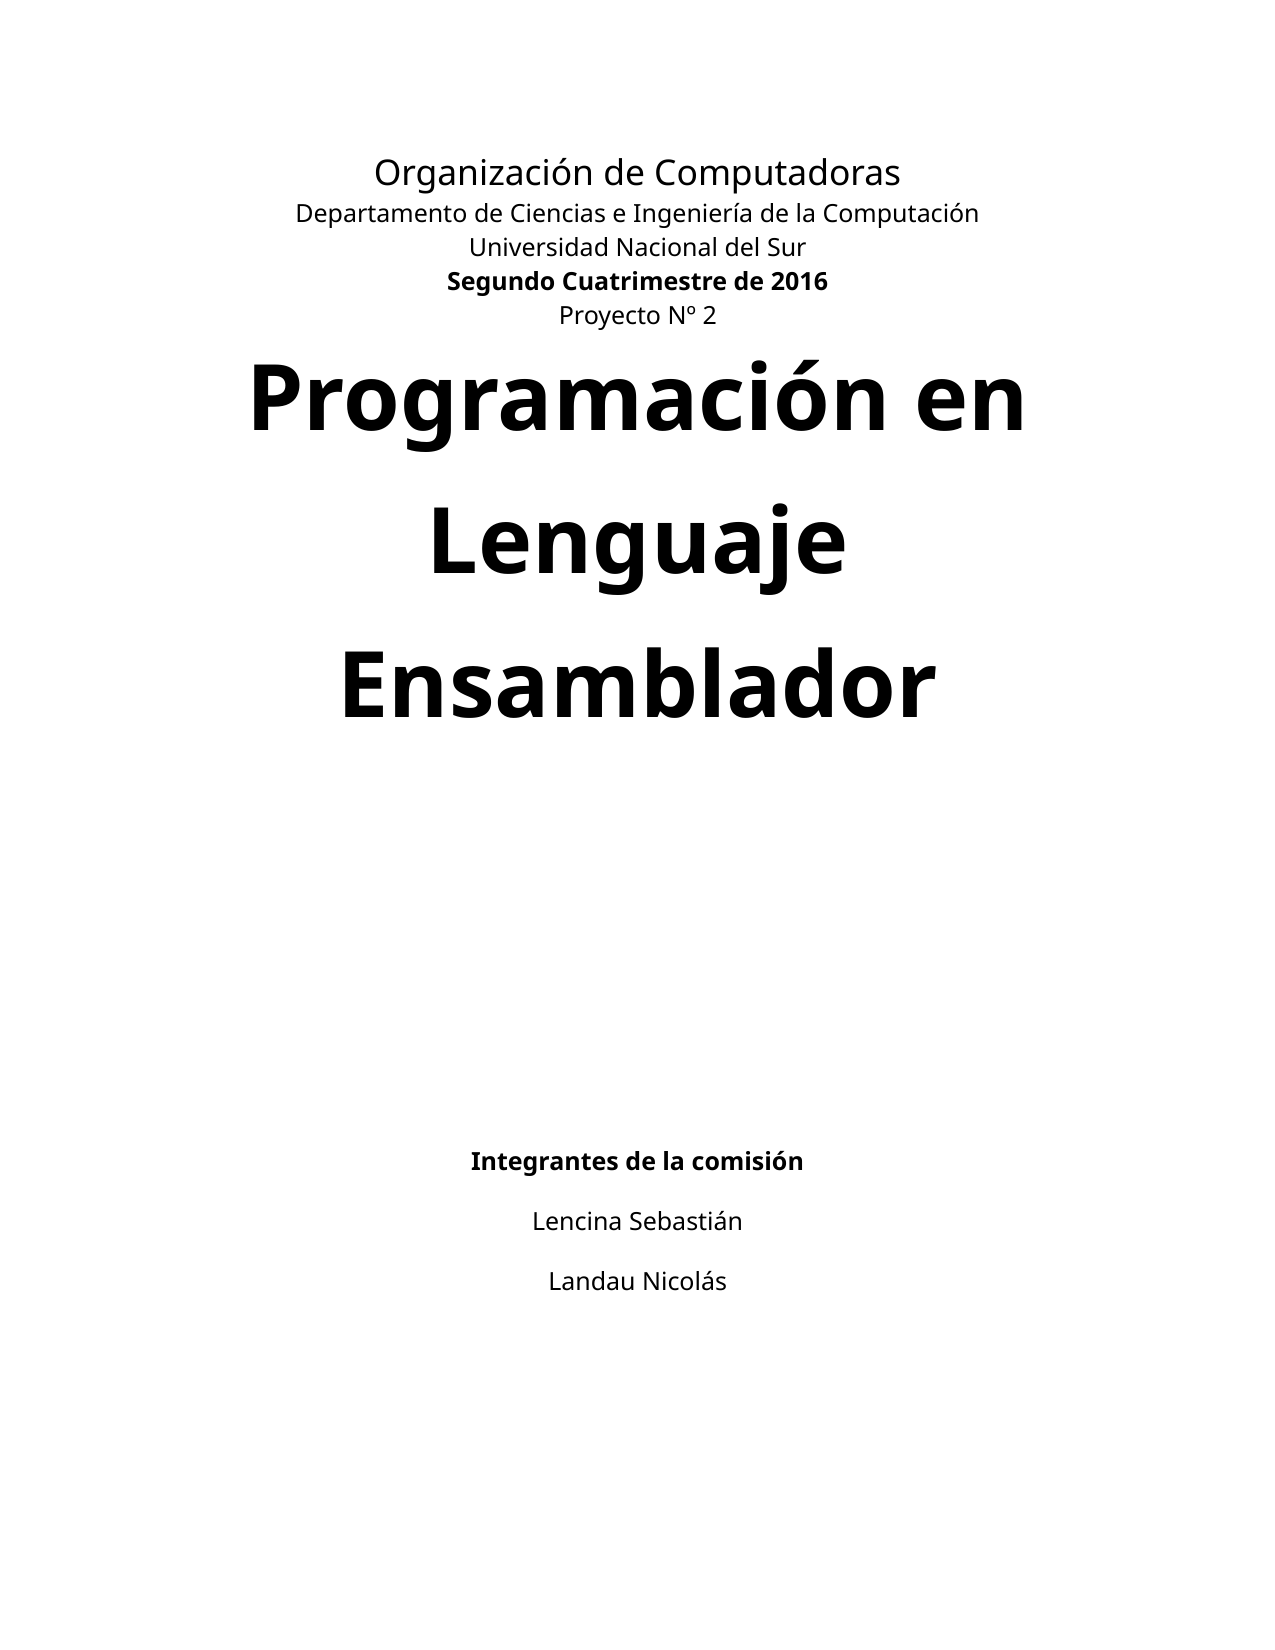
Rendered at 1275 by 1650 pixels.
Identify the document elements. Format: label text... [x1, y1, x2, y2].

text Landau Nicolás [177, 1263, 1098, 1298]
text Programación en Lenguaje Ensamblador [177, 332, 1098, 744]
text Lencina Sebastián [177, 1203, 1098, 1238]
text Integrantes de la comisión [177, 1143, 1098, 1178]
text Universidad Nacional del Sur [177, 230, 1098, 264]
text Proyecto Nº 2 [177, 298, 1098, 332]
text Organización de Computadoras [177, 148, 1098, 196]
text Segundo Cuatrimestre de 2016 [177, 264, 1098, 298]
text Departamento de Ciencias e Ingeniería de la Computación [177, 196, 1098, 230]
